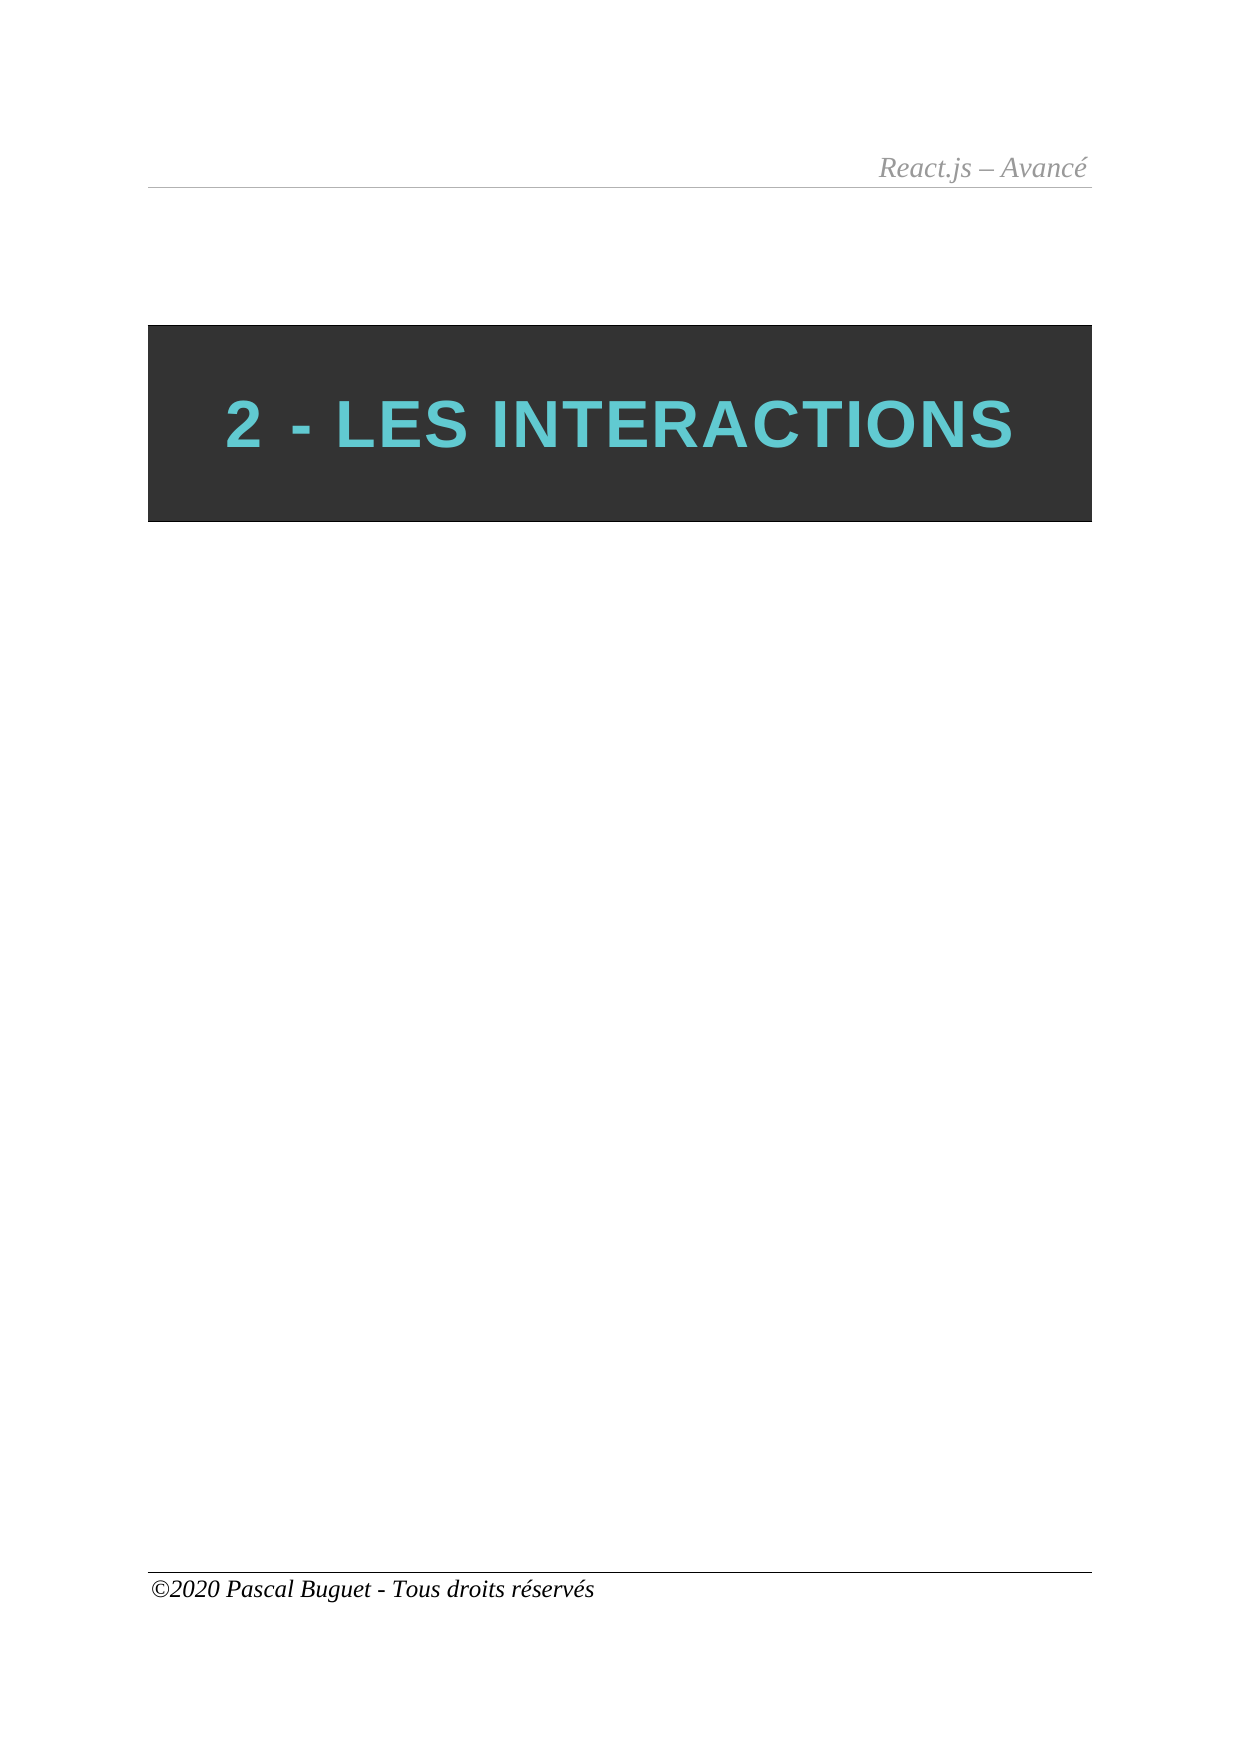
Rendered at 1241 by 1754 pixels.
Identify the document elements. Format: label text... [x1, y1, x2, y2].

subtitle - LES INTERACTIONS [148, 326, 1092, 521]
